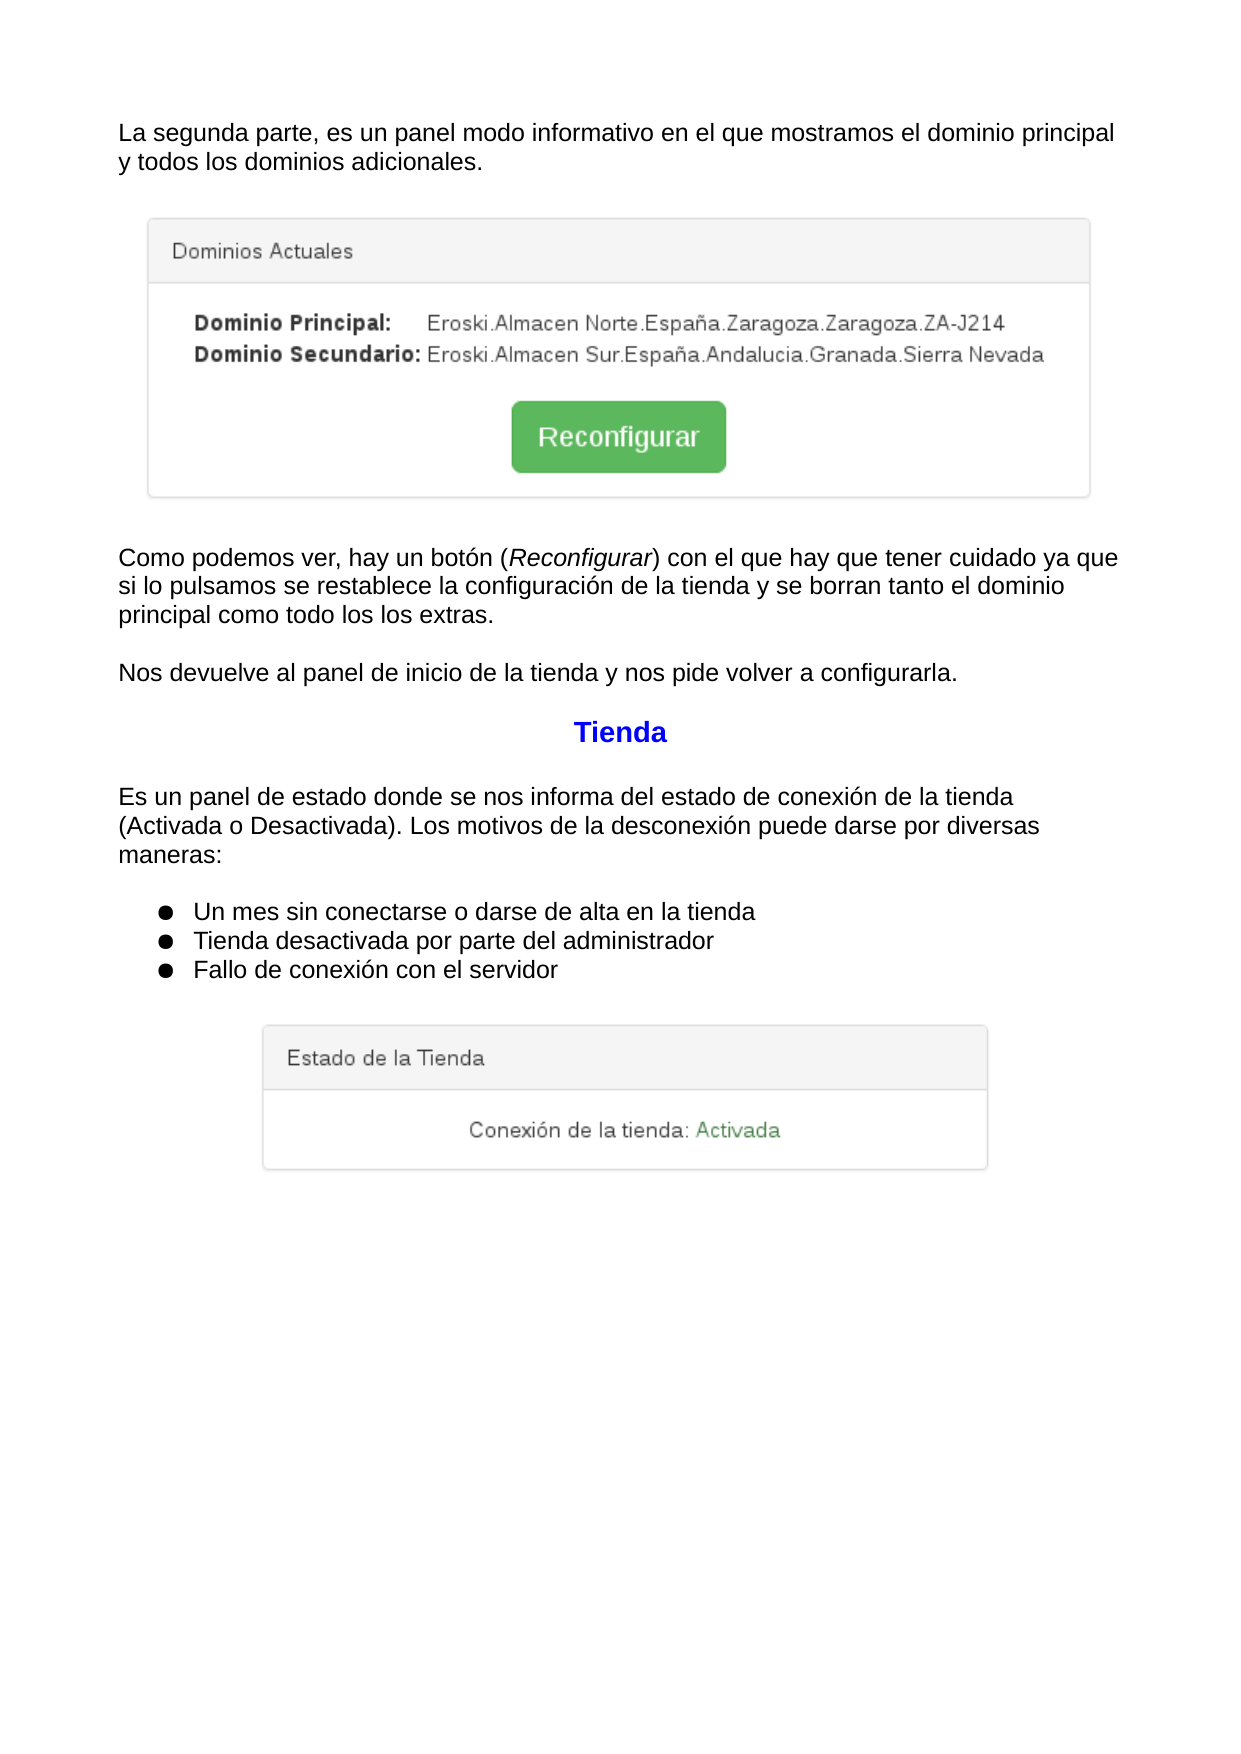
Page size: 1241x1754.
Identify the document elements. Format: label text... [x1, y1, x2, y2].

picture [242, 1017, 998, 1180]
list Un mes sin conectarse o darse de alta en la tienda [156, 897, 1122, 926]
text Nos devuelve al panel de inicio de la tienda y nos pide volver a configurarla. [118, 657, 1122, 686]
text Como podemos ver, hay un botón (Reconfigurar) con el que hay que tener cuidado ya que si lo pulsamos se restablece la configuración de la tienda y se borran tanto el dominio principal como todo los los extras. [118, 542, 1122, 629]
text La segunda parte, es un panel modo informativo en el que mostramos el dominio principal y todos los dominios adicionales. [118, 118, 1122, 176]
list Tienda desactivada por parte del administrador [156, 926, 1122, 955]
list Fallo de conexión con el servidor [156, 955, 1122, 984]
picture [138, 204, 1102, 514]
text Es un panel de estado donde se nos informa del estado de conexión de la tienda (Activada o Desactivada). Los motivos de la desconexión puede darse por diversas maneras: [118, 782, 1122, 868]
text Tienda [118, 715, 1122, 748]
